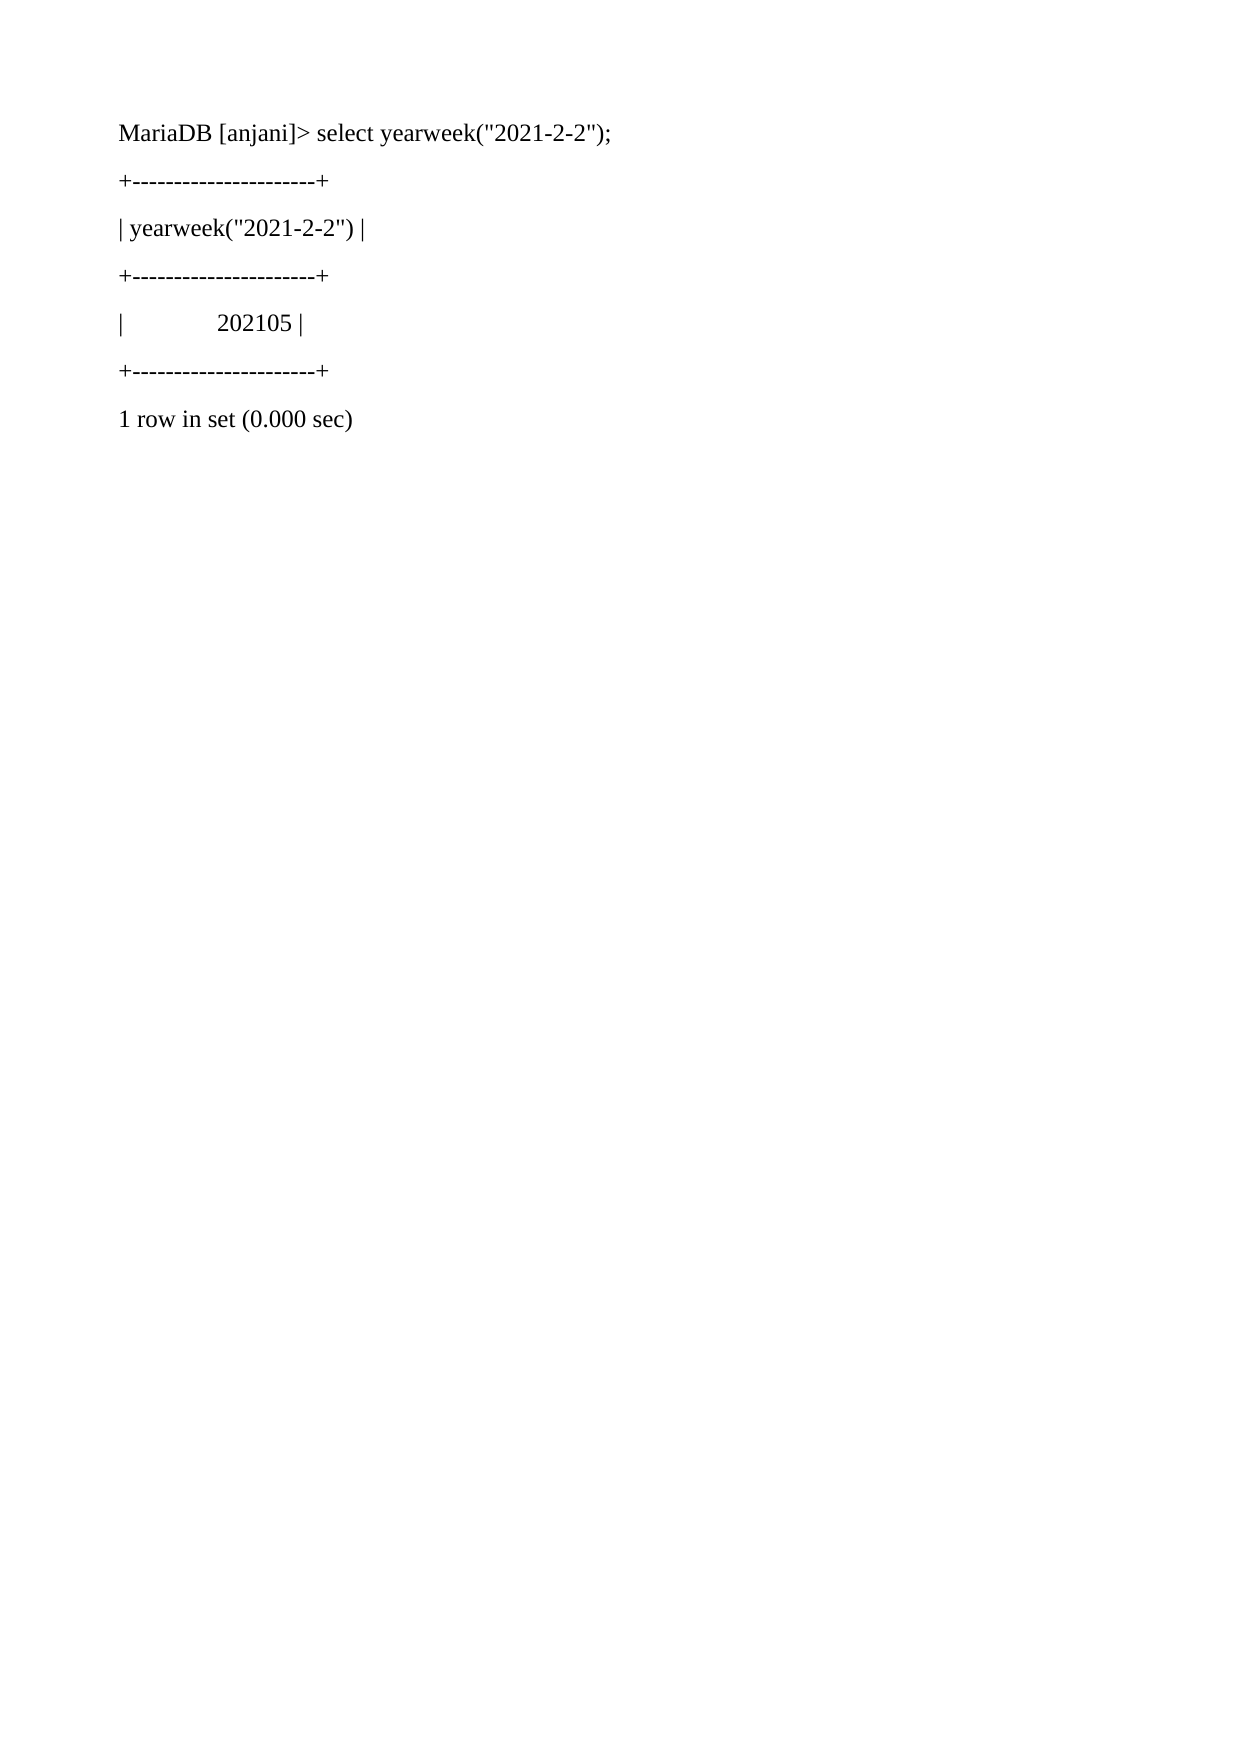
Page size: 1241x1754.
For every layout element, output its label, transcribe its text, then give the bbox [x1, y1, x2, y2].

text +----------------------+ [118, 261, 1122, 290]
text +----------------------+ [118, 356, 1122, 385]
text +----------------------+ [118, 166, 1122, 194]
text 1 row in set (0.000 sec) [118, 404, 1122, 432]
text | yearweek("2021-2-2") | [118, 213, 1122, 242]
text MariaDB [anjani]> select yearweek("2021-2-2"); [118, 118, 1122, 147]
text | 202105 | [118, 308, 1122, 337]
